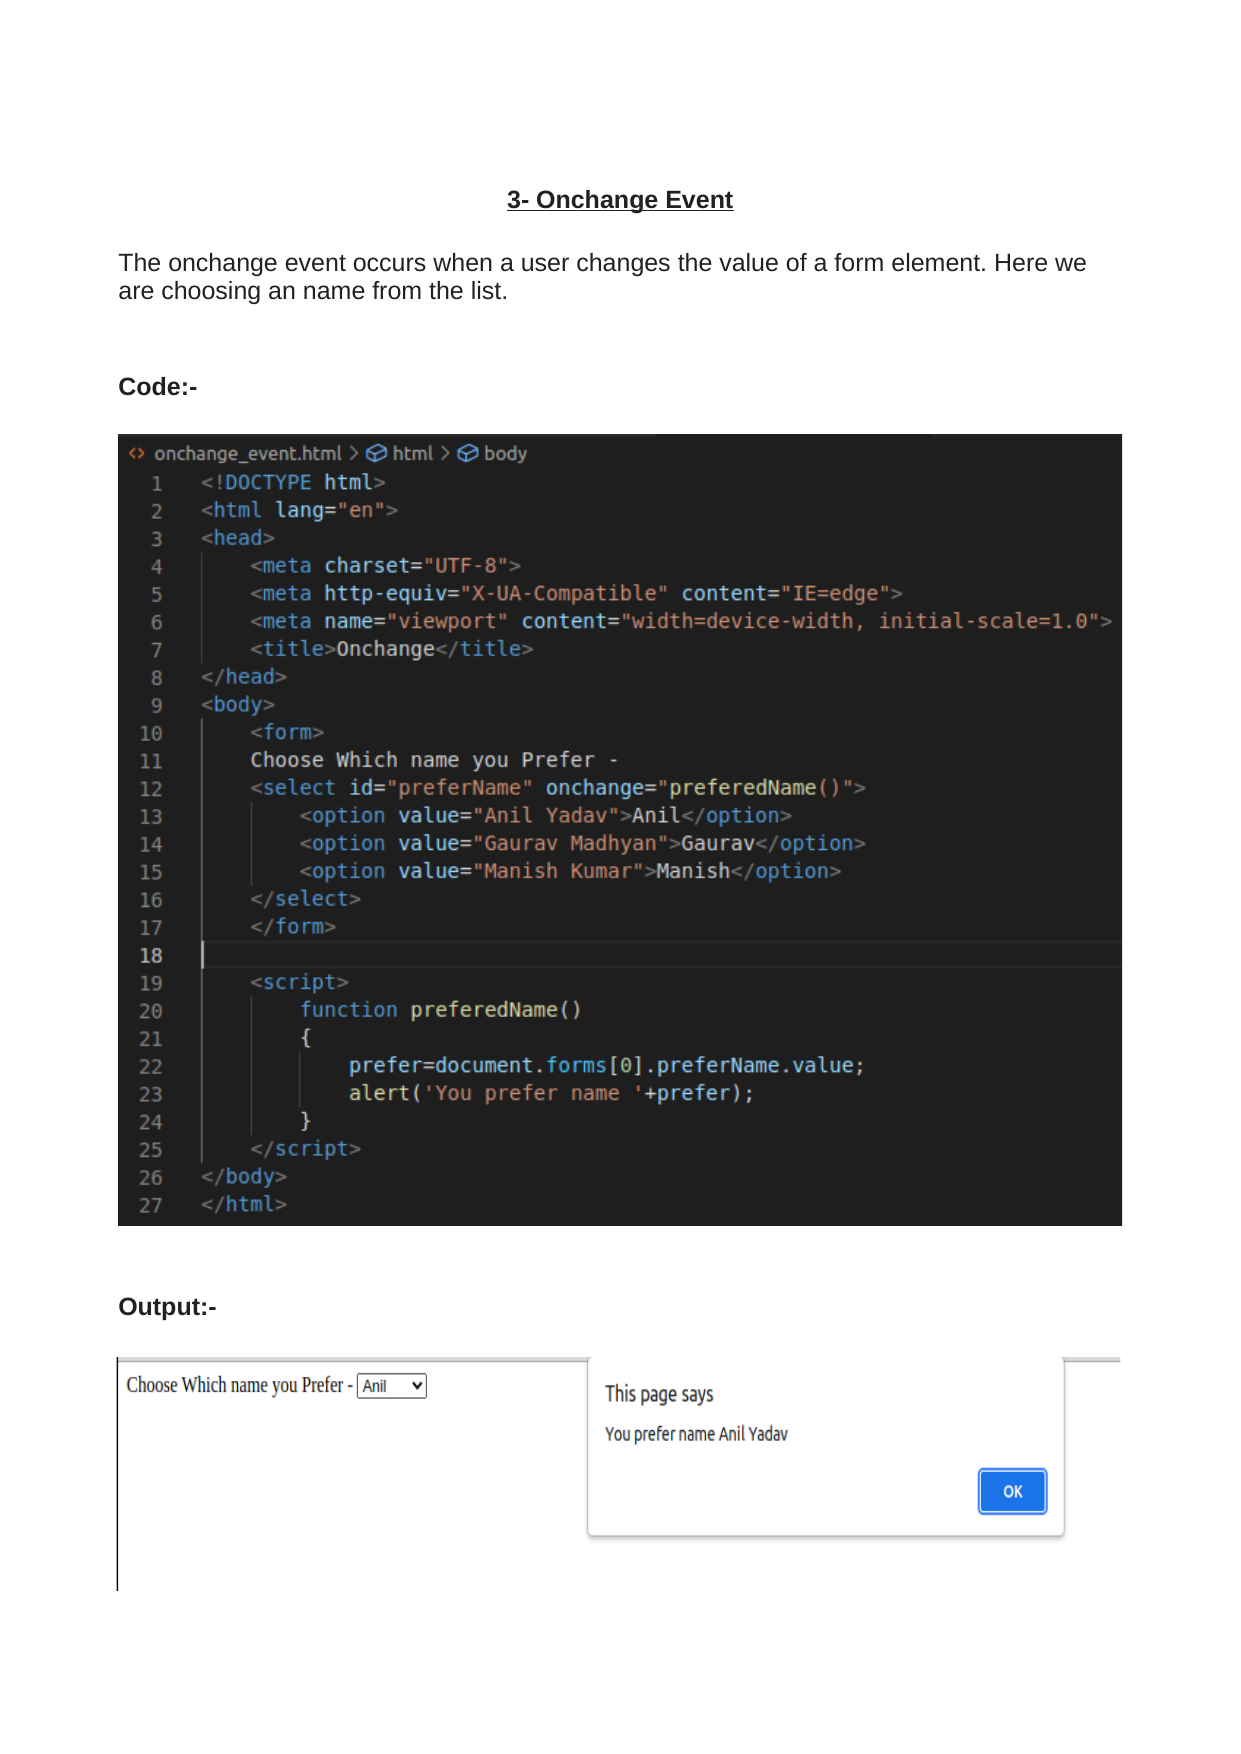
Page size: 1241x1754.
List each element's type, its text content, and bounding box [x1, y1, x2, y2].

text Output:- [118, 1292, 1122, 1321]
picture [118, 434, 1123, 1226]
text The onchange event occurs when a user changes the value of a form element. Here we are choosing an name from the list. [118, 247, 1122, 305]
text 3- Onchange Event [118, 185, 1122, 214]
text Code:- [118, 372, 1122, 401]
picture [116, 1357, 1121, 1591]
